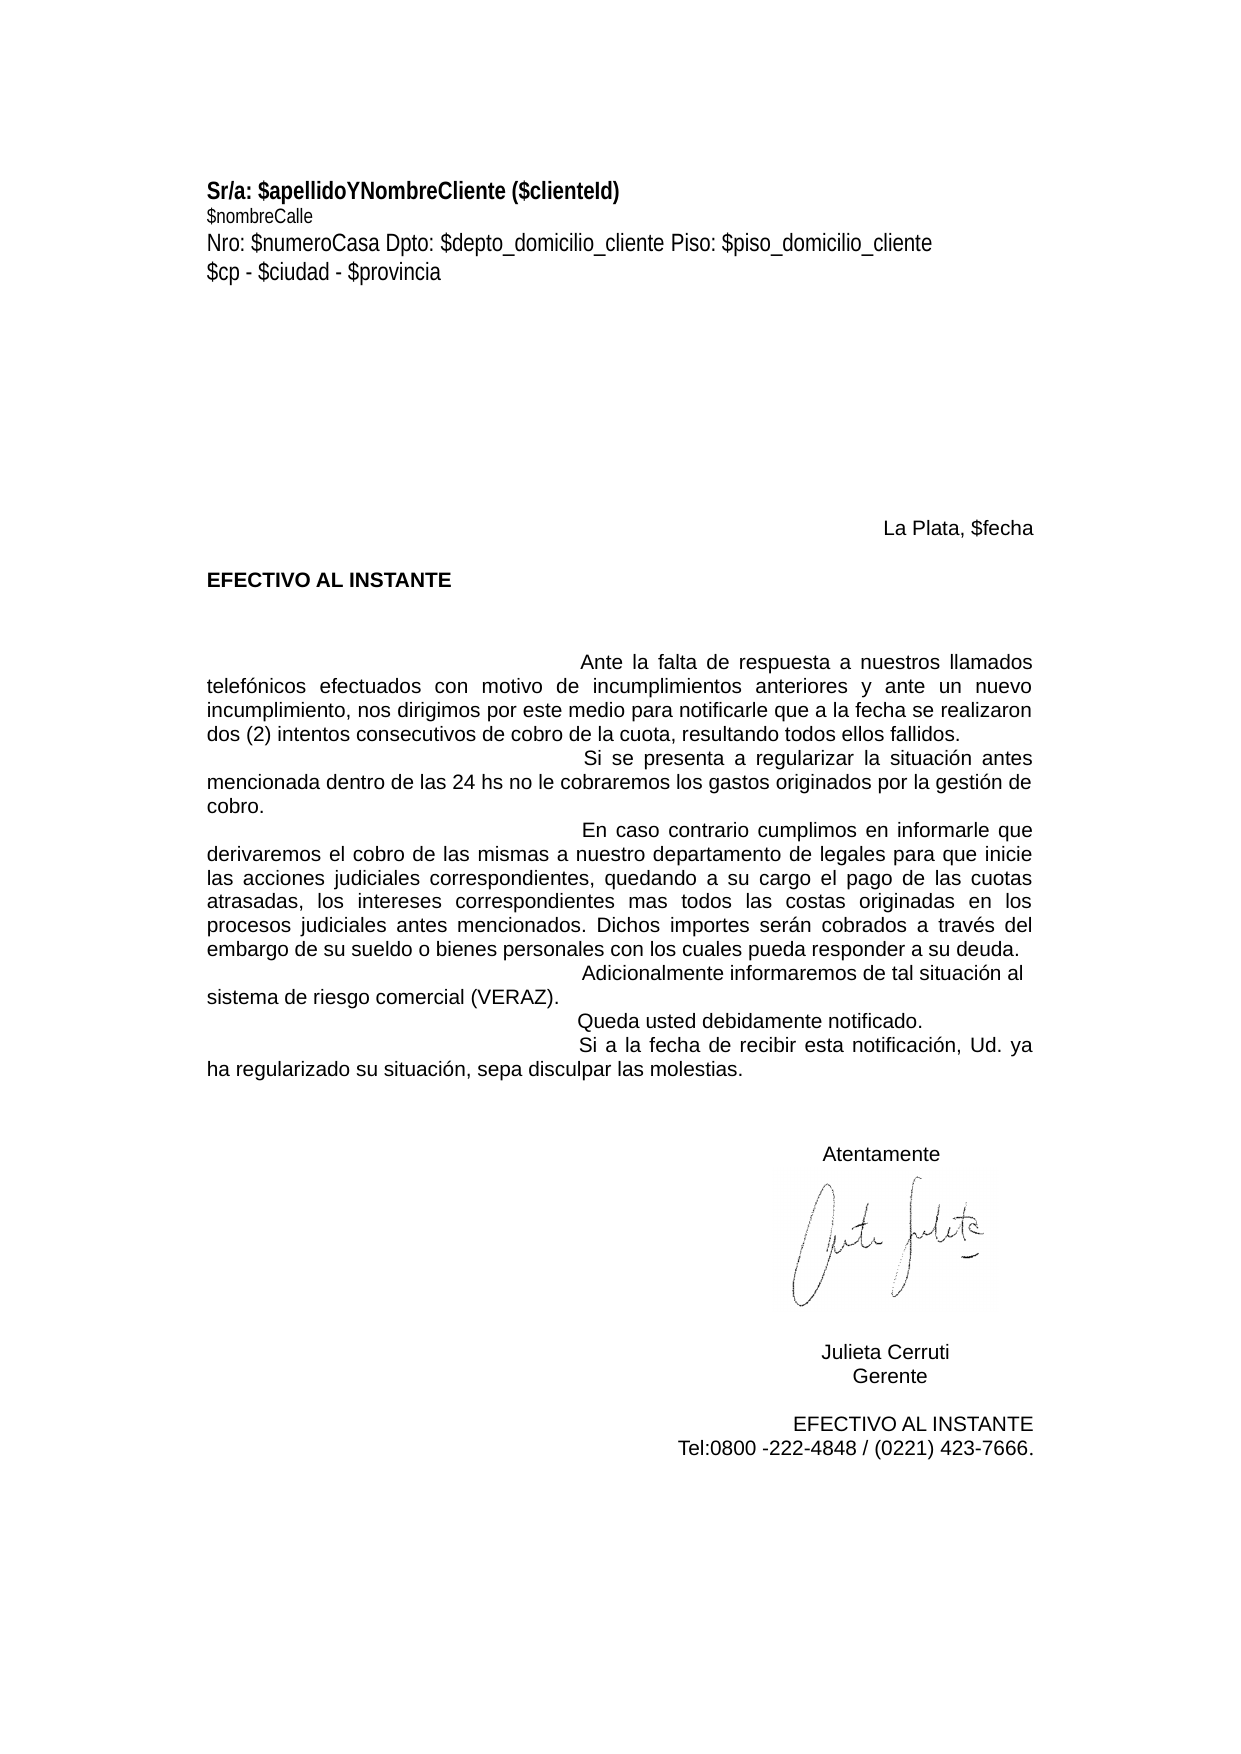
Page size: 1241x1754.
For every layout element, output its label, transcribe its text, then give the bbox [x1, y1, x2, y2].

text Tel:0800 -222-4848 / (0221) 423-7666. [207, 1436, 1033, 1460]
text Gerente [207, 1364, 1033, 1388]
text Atentamente [207, 1138, 1033, 1167]
text En caso contrario cumplimos en informarle que derivaremos el cobro de las mismas a nuestro departamento de legales para que inicie las acciones judiciales correspondientes, quedando a su cargo el pago de las cuotas atrasadas, los intereses correspondientes mas todos las costas originadas en los procesos judiciales antes mencionados. Dichos importes serán cobrados a través del embargo de su sueldo o bienes personales con los cuales pueda responder a su deuda. [207, 817, 1033, 961]
text Julieta Cerruti [207, 1340, 1033, 1364]
text EFECTIVO AL INSTANTE [207, 1412, 1033, 1436]
text Nro: $numeroCasa Dpto: $depto_domicilio_cliente Piso: $piso_domicilio_cliente [207, 228, 1033, 257]
text Queda usted debidamente notificado. [207, 1009, 1033, 1033]
text Adicionalmente informaremos de tal situación al sistema de riesgo comercial (VERAZ). [207, 961, 1033, 1009]
text Si se presenta a regularizar la situación antes mencionada dentro de las 24 hs no le cobraremos los gastos originados por la gestión de cobro. [207, 746, 1033, 817]
picture [206, 1167, 1034, 1312]
text Si a la fecha de recibir esta notificación, Ud. ya ha regularizado su situación, sepa disculpar las molestias. [207, 1033, 1033, 1081]
text $cp - $ciudad - $provincia [207, 257, 1033, 286]
text Ante la falta de respuesta a nuestros llamados telefónicos efectuados con motivo de incumplimientos anteriores y ante un nuevo incumplimiento, nos dirigimos por este medio para notificarle que a la fecha se realizaron dos (2) intentos consecutivos de cobro de la cuota, resultando todos ellos fallidos. [207, 650, 1033, 746]
text Sr/a: $apellidoYNombreCliente ($clienteId) [207, 176, 1033, 204]
text $nombreCalle [207, 204, 1033, 228]
text La Plata, $fecha [207, 516, 1033, 539]
text EFECTIVO AL INSTANTE [207, 568, 1033, 592]
